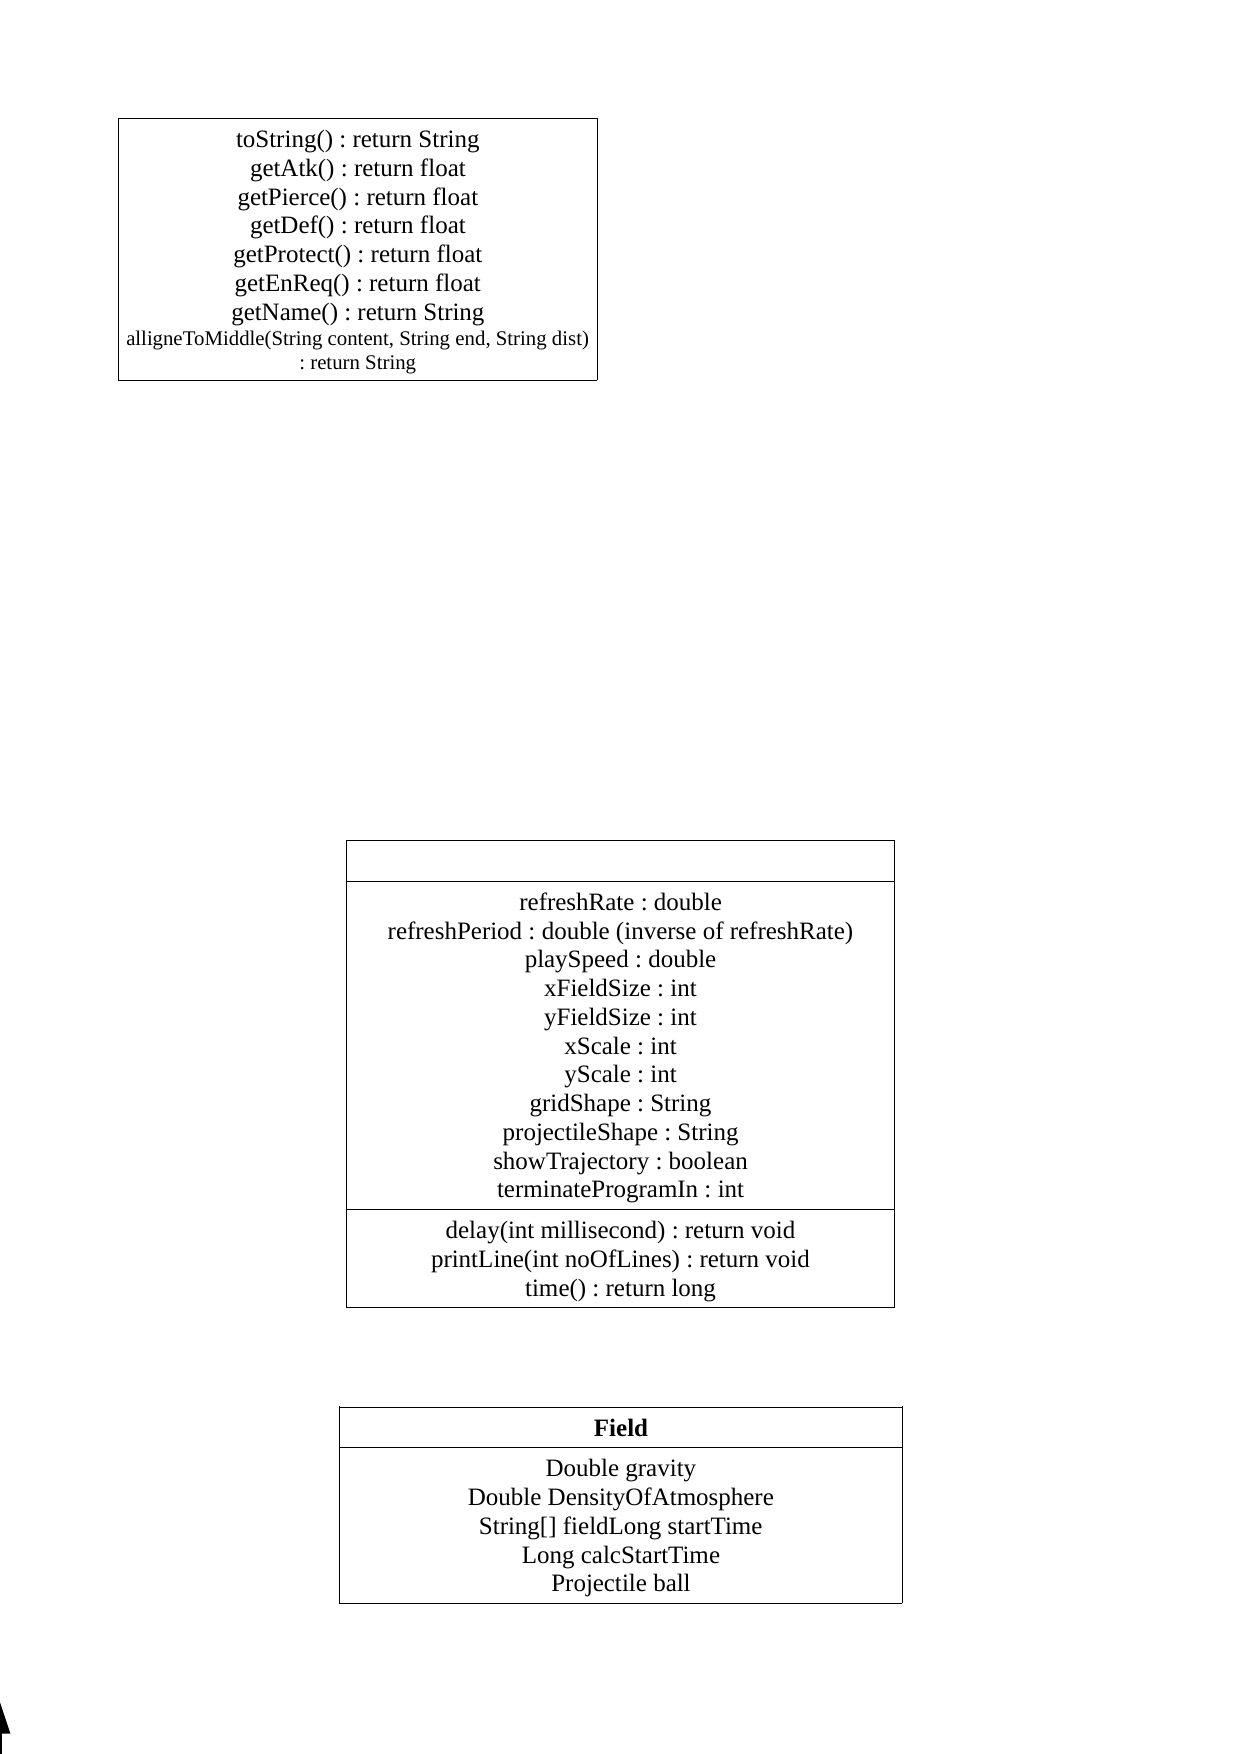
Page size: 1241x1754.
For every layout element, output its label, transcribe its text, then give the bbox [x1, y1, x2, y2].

table_header Field [340, 1408, 902, 1447]
table_cell toString() : return String getAtk() : return float getPierce() : return float getDef() : return float getProtect() : return float getEnReq() : return float getName() : return String alligneToMiddle(String content, String end, String dist) : return String [119, 119, 597, 379]
table_header [347, 841, 894, 881]
table_cell Double gravity Double DensityOfAtmosphere String[] fieldLong startTime Long calcStartTime Projectile ball [340, 1448, 902, 1603]
table_cell refreshRate : double refreshPeriod : double (inverse of refreshRate) playSpeed : double xFieldSize : int yFieldSize : int xScale : int yScale : int gridShape : String projectileShape : String showTrajectory : boolean terminateProgramIn : int [347, 882, 894, 1209]
table_cell delay(int millisecond) : return void printLine(int noOfLines) : return void time() : return long [347, 1210, 894, 1307]
